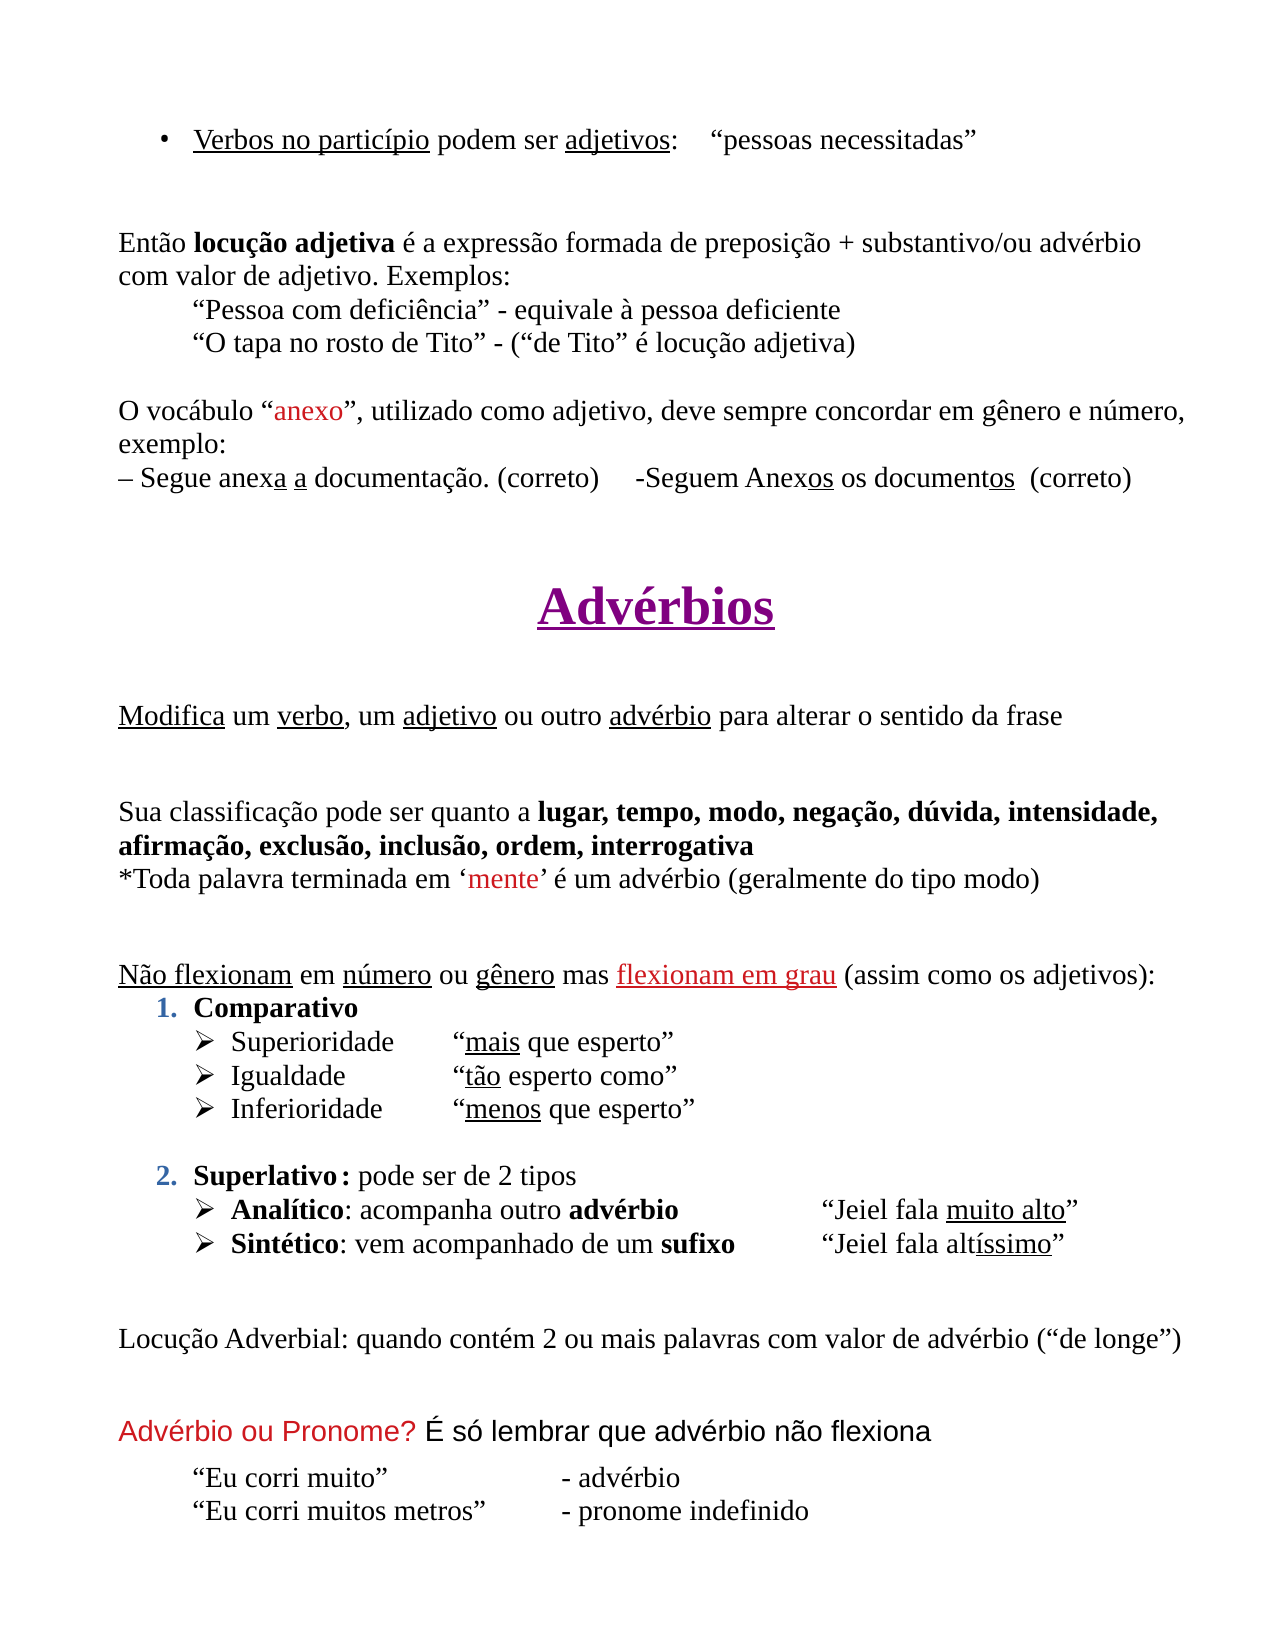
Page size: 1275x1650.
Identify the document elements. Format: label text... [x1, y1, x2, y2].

text O vocábulo “anexo”, utilizado como adjetivo, deve sempre concordar em gênero e número, exemplo: [118, 393, 1193, 460]
list Sintético: vem acompanhado de um sufixo “Jeiel fala altíssimo” [193, 1226, 1193, 1259]
list Inferioridade “menos que esperto” [193, 1091, 1193, 1158]
text Advérbios [118, 574, 1193, 636]
list Igualdade “tão esperto como” [193, 1058, 1193, 1091]
text Sua classificação pode ser quanto a lugar, tempo, modo, negação, dúvida, intensidade, afirmação, exclusão, inclusão, ordem, interrogativa [118, 794, 1193, 861]
text “O tapa no rosto de Tito” - (“de Tito” é locução adjetiva) [118, 326, 1193, 359]
text *Toda palavra terminada em ‘mente’ é um advérbio (geralmente do tipo modo) [118, 861, 1193, 895]
list Analítico: acompanha outro advérbio “Jeiel fala muito alto” [193, 1192, 1193, 1226]
text “Eu corri muito” - advérbio [118, 1460, 1193, 1493]
list Comparativo [156, 991, 1193, 1024]
text Então locução adjetiva é a expressão formada de preposição + substantivo/ou advérbio com valor de adjetivo. Exemplos: [118, 225, 1193, 292]
list Superlativo : pode ser de 2 tipos [156, 1158, 1193, 1192]
subtitle Advérbio ou Pronome? É só lembrar que advérbio não flexiona [118, 1380, 1193, 1447]
text “Pessoa com deficiência” - equivale à pessoa deficiente [118, 292, 1193, 326]
text Modifica um verbo, um adjetivo ou outro advérbio para alterar o sentido da frase [118, 698, 1193, 732]
list Superioridade “mais que esperto” [193, 1024, 1193, 1058]
text “Eu corri muitos metros” - pronome indefinido [118, 1493, 1193, 1527]
text Locução Adverbial: quando contém 2 ou mais palavras com valor de advérbio (“de longe”) [118, 1322, 1193, 1355]
text – Segue anexa a documentação. (correto) -Seguem Anexos os documentos (correto) [118, 460, 1193, 493]
text Não flexionam em número ou gênero mas flexionam em grau (assim como os adjetivos): [118, 957, 1193, 991]
list Verbos no particípio podem ser adjetivos: “pessoas necessitadas” [156, 118, 1193, 158]
